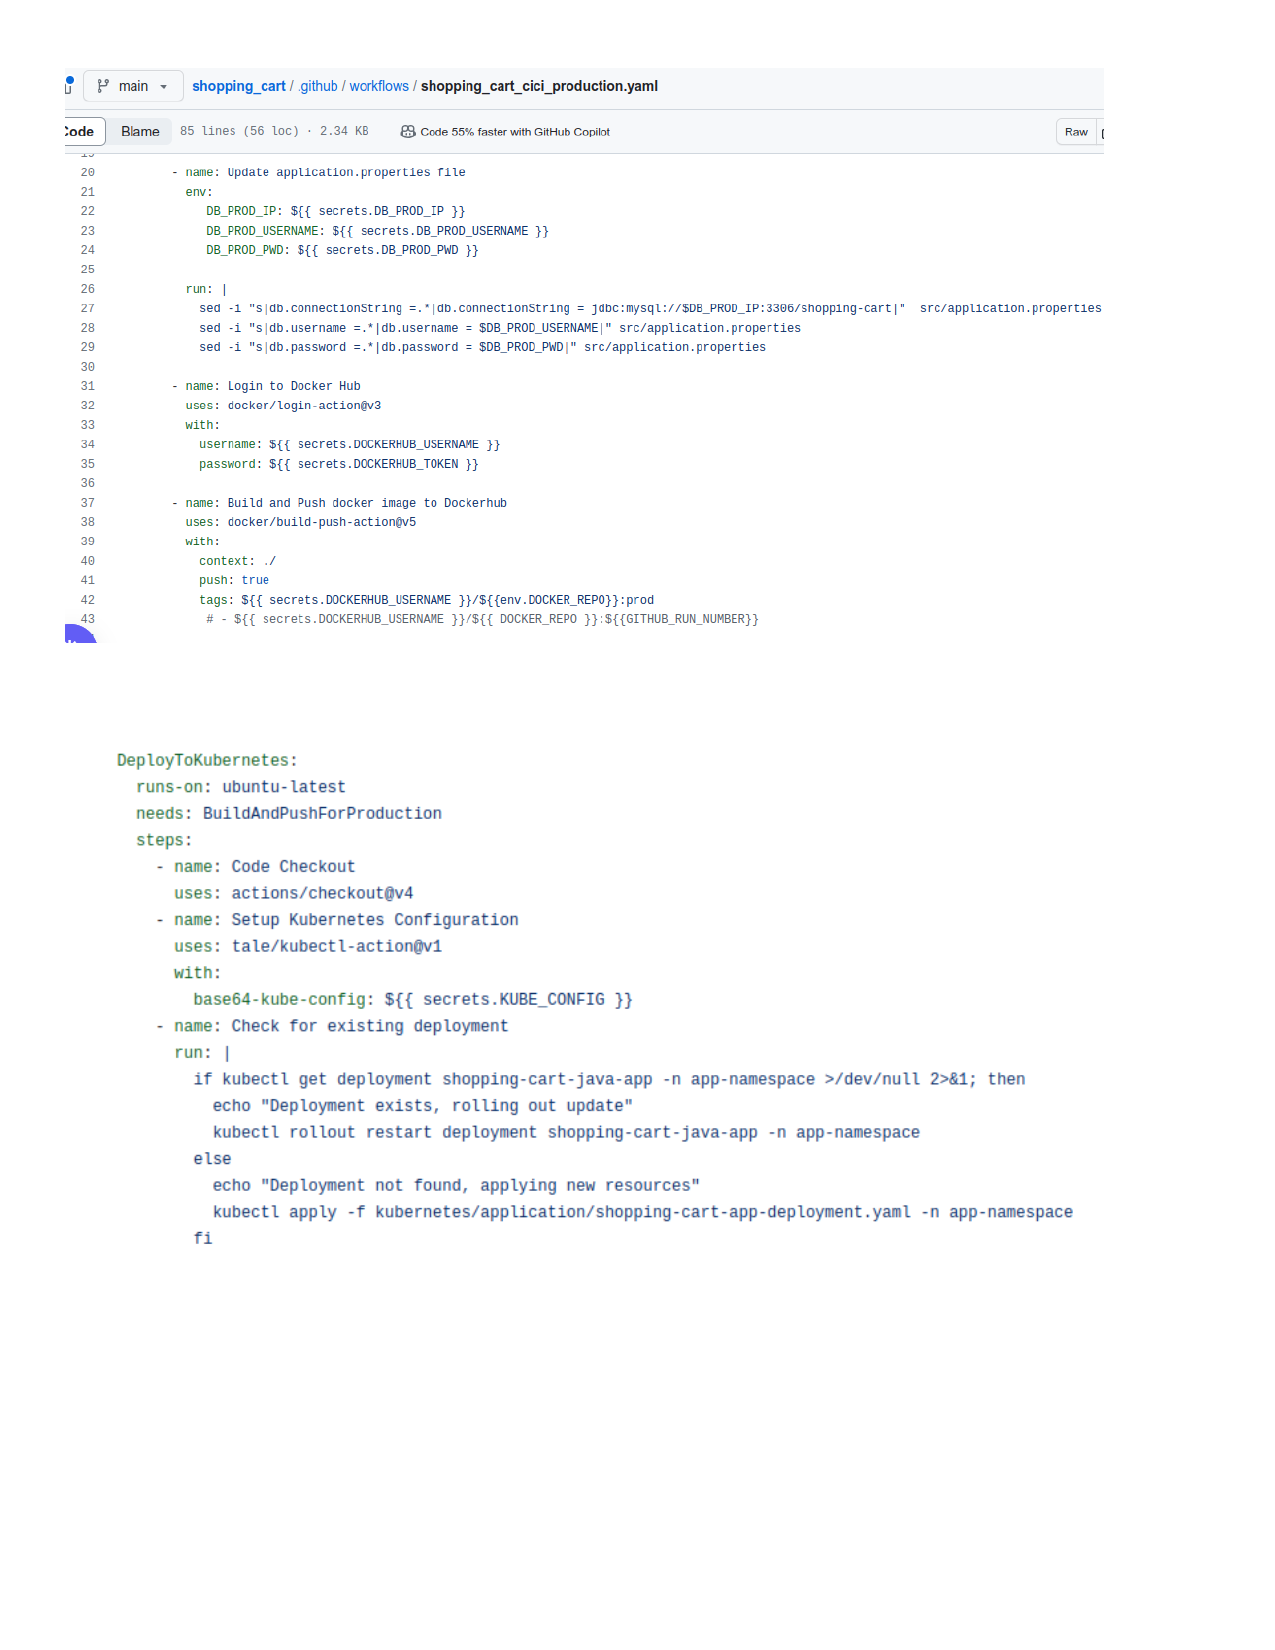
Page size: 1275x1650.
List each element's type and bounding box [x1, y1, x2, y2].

picture [82, 730, 1122, 1333]
picture [65, 68, 1104, 643]
